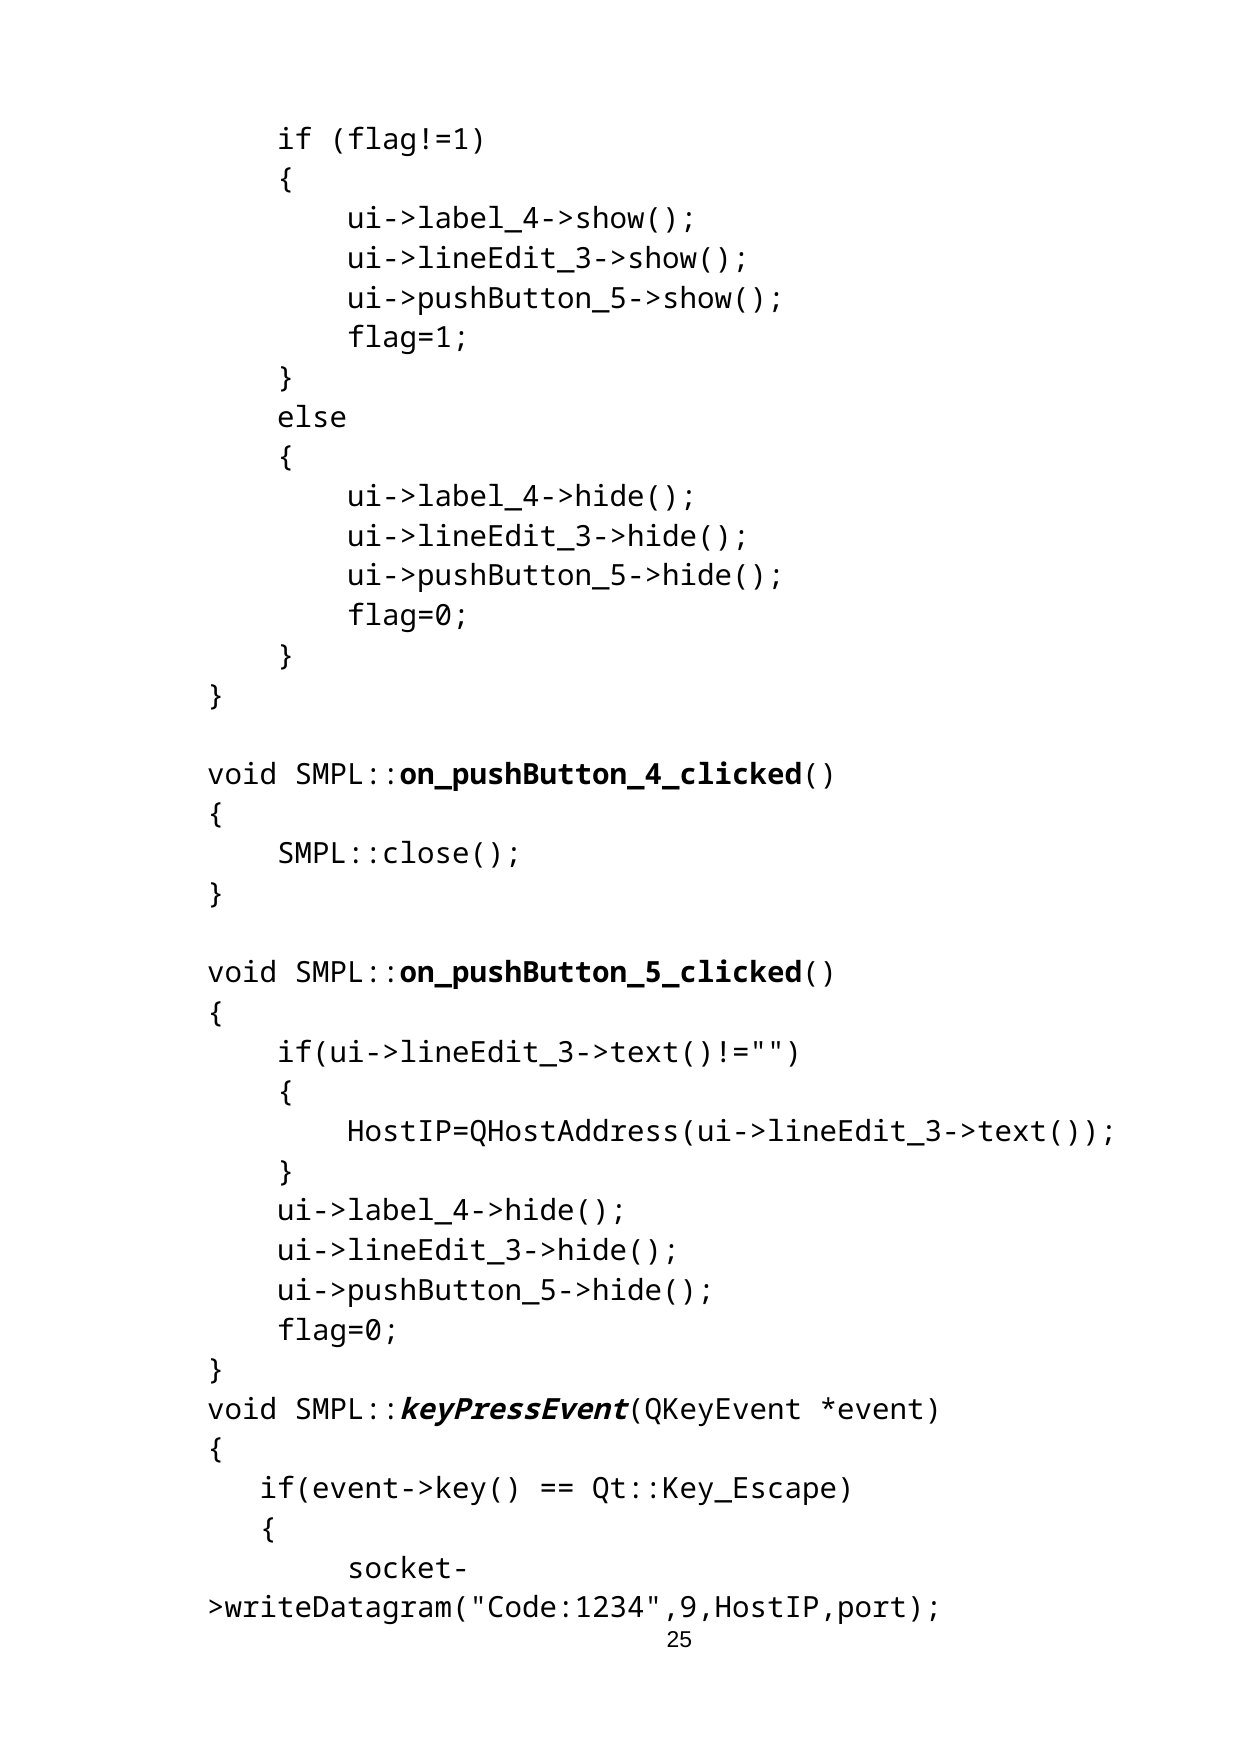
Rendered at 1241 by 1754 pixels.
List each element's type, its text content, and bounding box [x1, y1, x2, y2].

text } [207, 674, 1152, 713]
text socket->writeDatagram("Code:1234",9,HostIP,port); [207, 1547, 1152, 1626]
text else [207, 396, 1152, 436]
text } [207, 872, 1152, 912]
text if(event->key() == Qt::Key_Escape) [207, 1467, 1152, 1507]
text SMPL::close(); [207, 832, 1152, 872]
text void SMPL::keyPressEvent(QKeyEvent *event) [207, 1388, 1152, 1428]
text { [207, 436, 1152, 475]
text { [207, 793, 1152, 832]
text } [207, 1348, 1152, 1388]
text ui->pushButton_5->show(); [207, 277, 1152, 317]
text ui->pushButton_5->hide(); [207, 555, 1152, 594]
text { [207, 1428, 1152, 1467]
text HostIP=QHostAddress(ui->lineEdit_3->text()); [207, 1110, 1152, 1150]
text } [207, 356, 1152, 396]
text ui->pushButton_5->hide(); [207, 1269, 1152, 1309]
text { [207, 1507, 1152, 1547]
text ui->lineEdit_3->hide(); [207, 1229, 1152, 1269]
text { [207, 158, 1152, 197]
text ui->lineEdit_3->show(); [207, 237, 1152, 277]
text void SMPL::on_pushButton_5_clicked() [207, 952, 1152, 991]
text ui->label_4->show(); [207, 197, 1152, 237]
text flag=0; [207, 1309, 1152, 1348]
text { [207, 1071, 1152, 1110]
text ui->lineEdit_3->hide(); [207, 515, 1152, 555]
text } [207, 634, 1152, 674]
text if (flag!=1) [207, 118, 1152, 158]
text if(ui->lineEdit_3->text()!="") [207, 1031, 1152, 1071]
text ui->label_4->hide(); [207, 475, 1152, 515]
text flag=0; [207, 594, 1152, 634]
text ui->label_4->hide(); [207, 1190, 1152, 1229]
text void SMPL::on_pushButton_4_clicked() [207, 753, 1152, 793]
text flag=1; [207, 317, 1152, 356]
text } [207, 1150, 1152, 1190]
text { [207, 991, 1152, 1031]
